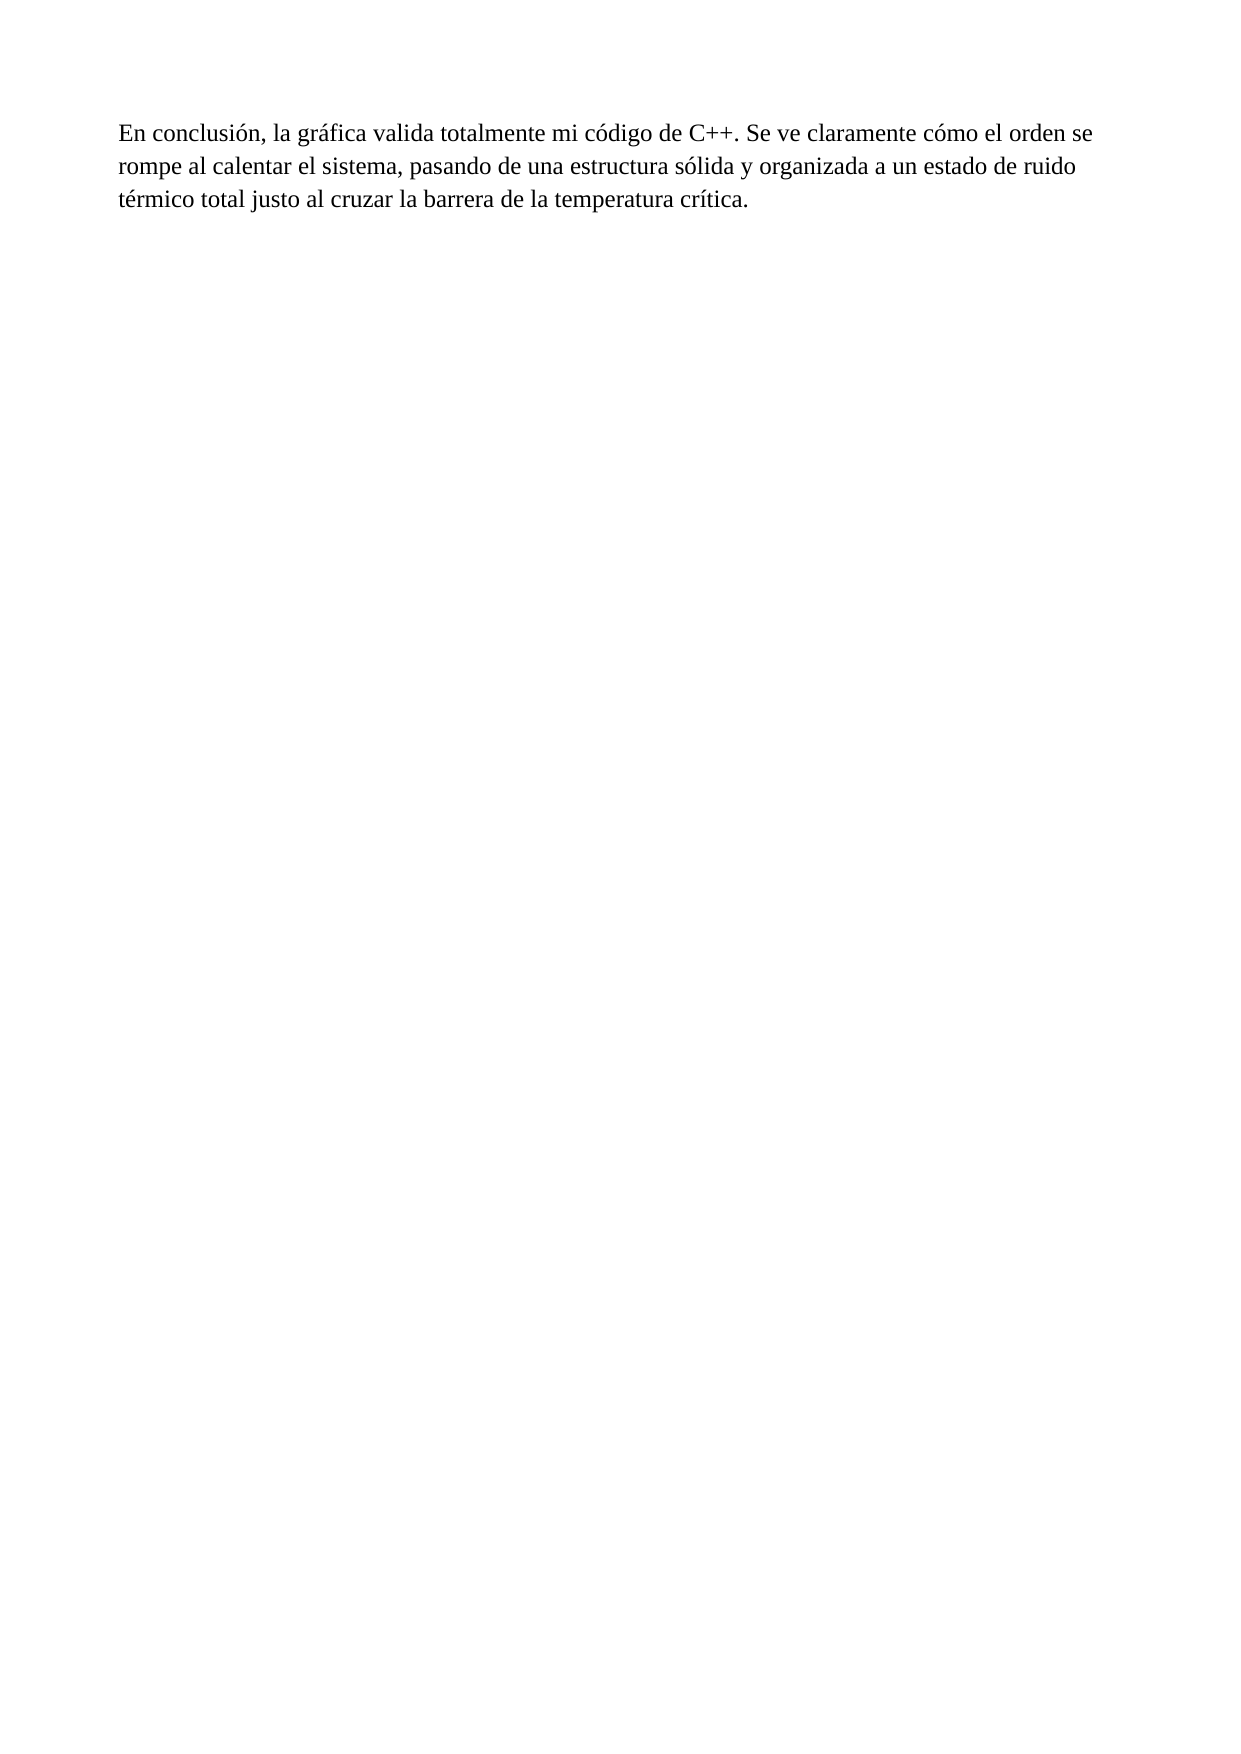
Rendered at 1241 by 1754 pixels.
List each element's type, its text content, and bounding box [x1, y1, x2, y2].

text En conclusión, la gráfica valida totalmente mi código de C++. Se ve claramente cómo el orden se rompe al calentar el sistema, pasando de una estructura sólida y organizada a un estado de ruido térmico total justo al cruzar la barrera de la temperatura crítica. [118, 118, 1122, 213]
